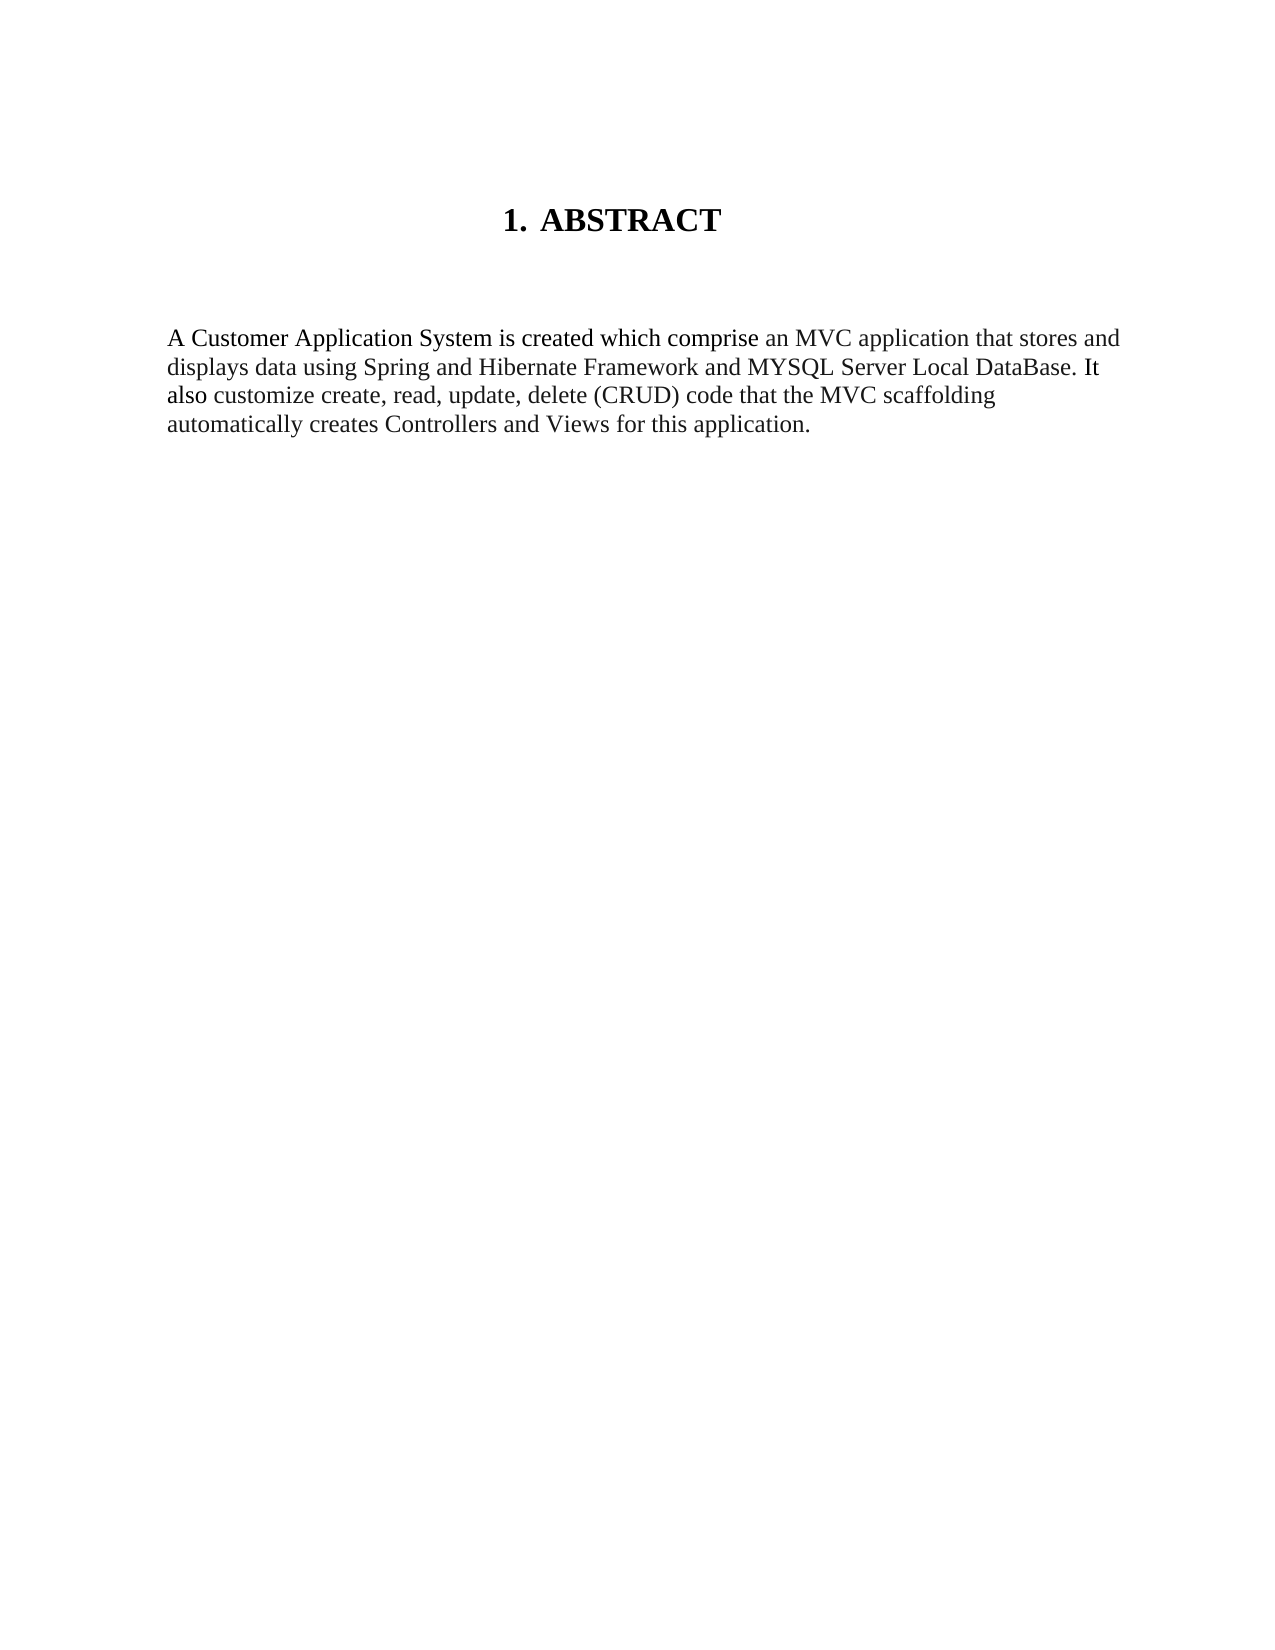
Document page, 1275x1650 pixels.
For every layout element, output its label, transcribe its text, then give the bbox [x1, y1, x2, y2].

text A Customer Application System is created which comprise an MVC application that stores and displays data using Spring and Hibernate Framework and MYSQL Server Local DataBase. It also customize create, read, update, delete (CRUD) code that the MVC scaffolding automatically creates Controllers and Views for this application. [167, 323, 1128, 438]
subtitle ABSTRACT [502, 200, 1200, 239]
